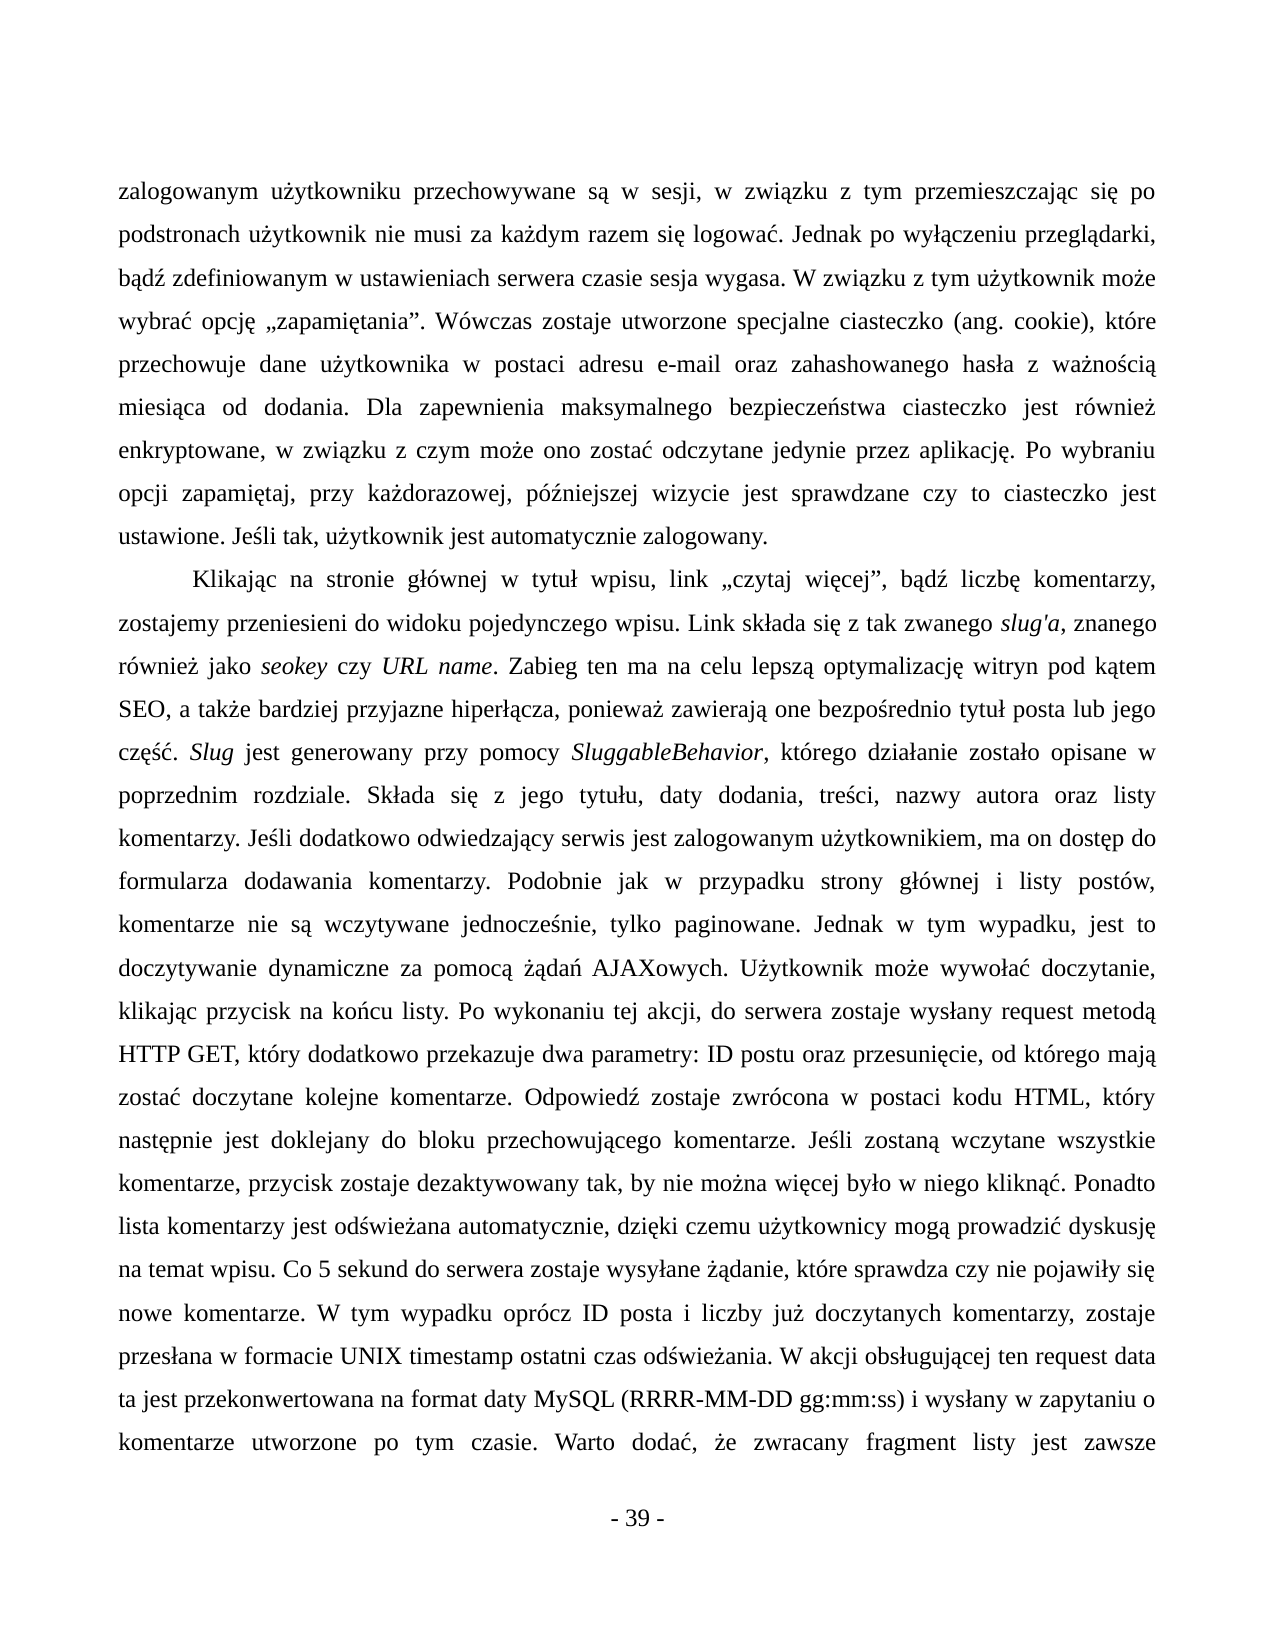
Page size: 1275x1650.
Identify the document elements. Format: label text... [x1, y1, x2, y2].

text zalogowanym użytkowniku przechowywane są w sesji, w związku z tym przemieszczając się po podstronach użytkownik nie musi za każdym razem się logować. Jednak po wyłączeniu przeglądarki, bądź zdefiniowanym w ustawieniach serwera czasie sesja wygasa. W związku z tym użytkownik może wybrać opcję „zapamiętania”. Wówczas zostaje utworzone specjalne ciasteczko (ang. cookie), które przechowuje dane użytkownika w postaci adresu e-mail oraz zahashowanego hasła z ważnością miesiąca od dodania. Dla zapewnienia maksymalnego bezpieczeństwa ciasteczko jest również enkryptowane, w związku z czym może ono zostać odczytane jedynie przez aplikację. Po wybraniu opcji zapamiętaj, przy każdorazowej, późniejszej wizycie jest sprawdzane czy to ciasteczko jest ustawione. Jeśli tak, użytkownik jest automatycznie zalogowany. [118, 176, 1157, 550]
text Klikając na stronie głównej w tytuł wpisu, link „czytaj więcej”, bądź liczbę komentarzy, zostajemy przeniesieni do widoku pojedynczego wpisu. Link składa się z tak zwanego slug'a, znanego również jako seokey czy URL name. Zabieg ten ma na celu lepszą optymalizację witryn pod kątem SEO, a także bardziej przyjazne hiperłącza, ponieważ zawierają one bezpośrednio tytuł posta lub jego część. Slug jest generowany przy pomocy SluggableBehavior, którego działanie zostało opisane w poprzednim rozdziale. Składa się z jego tytułu, daty dodania, treści, nazwy autora oraz listy komentarzy. Jeśli dodatkowo odwiedzający serwis jest zalogowanym użytkownikiem, ma on dostęp do formularza dodawania komentarzy. Podobnie jak w przypadku strony głównej i listy postów, komentarze nie są wczytywane jednocześnie, tylko paginowane. Jednak w tym wypadku, jest to doczytywanie dynamiczne za pomocą żądań AJAXowych. Użytkownik może wywołać doczytanie, klikając przycisk na końcu listy. Po wykonaniu tej akcji, do serwera zostaje wysłany request metodą HTTP GET, który dodatkowo przekazuje dwa parametry: ID postu oraz przesunięcie, od którego mają zostać doczytane kolejne komentarze. Odpowiedź zostaje zwrócona w postaci kodu HTML, który następnie jest doklejany do bloku przechowującego komentarze. Jeśli zostaną wczytane wszystkie komentarze, przycisk zostaje dezaktywowany tak, by nie można więcej było w niego kliknąć. Ponadto lista komentarzy jest odświeżana automatycznie, dzięki czemu użytkownicy mogą prowadzić dyskusję na temat wpisu. Co 5 sekund do serwera zostaje wysyłane żądanie, które sprawdza czy nie pojawiły się nowe komentarze. W tym wypadku oprócz ID posta i liczby już doczytanych komentarzy, zostaje przesłana w formacie UNIX timestamp ostatni czas odświeżania. W akcji obsługującej ten request data ta jest przekonwertowana na format daty MySQL (RRRR-MM-DD gg:mm:ss) i wysłany w zapytaniu o komentarze utworzone po tym czasie. Warto dodać, że zwracany fragment listy jest zawsze [118, 564, 1157, 1456]
